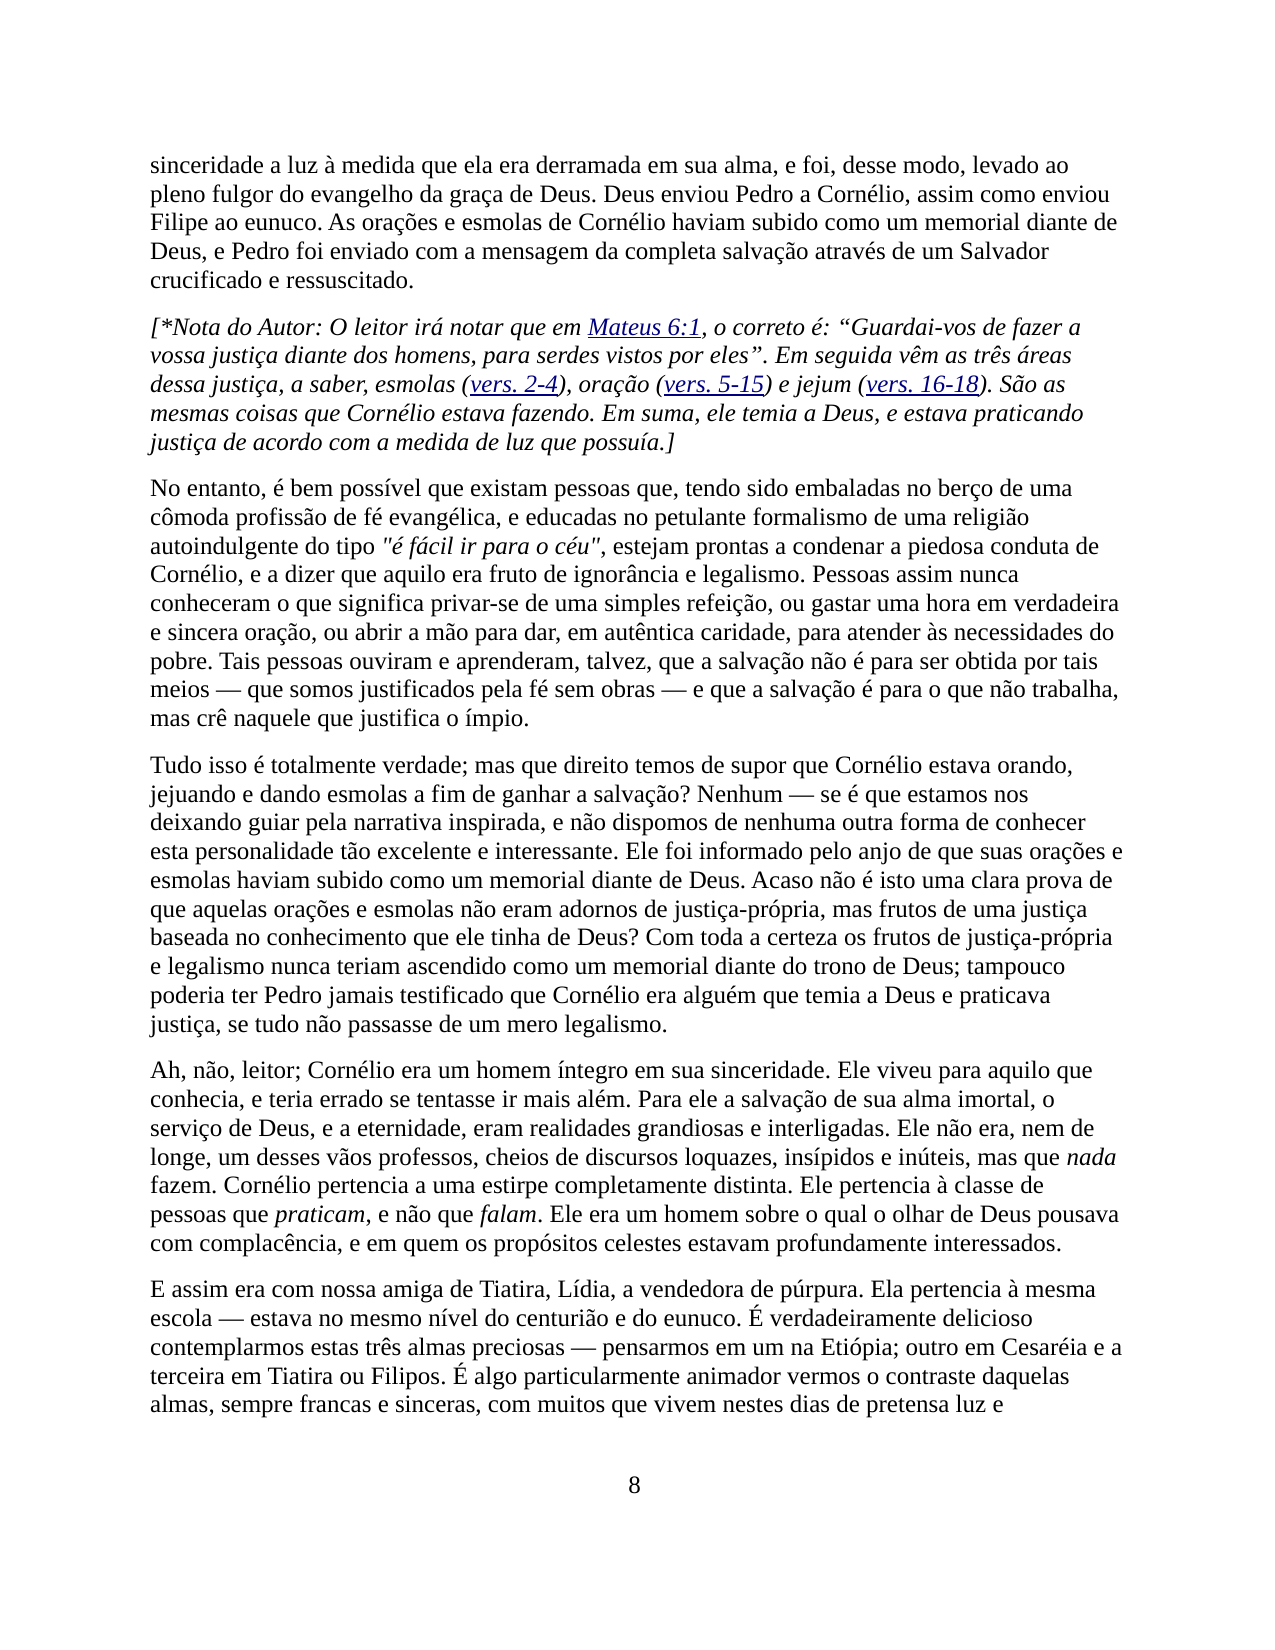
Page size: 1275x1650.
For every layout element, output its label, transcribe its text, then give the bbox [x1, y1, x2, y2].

text Ah, não, leitor; Cornélio era um homem íntegro em sua sinceridade. Ele viveu para aquilo que conhecia, e teria errado se tentasse ir mais além. Para ele a salvação de sua alma imortal, o serviço de Deus, e a eternidade, eram realidades grandiosas e interligadas. Ele não era, nem de longe, um desses vãos professos, cheios de discursos loquazes, insípidos e inúteis, mas que nada fazem. Cornélio pertencia a uma estirpe completamente distinta. Ele pertencia à classe de pessoas que praticam, e não que falam. Ele era um homem sobre o qual o olhar de Deus pousava com complacência, e em quem os propósitos celestes estavam profundamente interessados. [150, 1055, 1125, 1257]
text Tudo isso é totalmente verdade; mas que direito temos de supor que Cornélio estava orando, jejuando e dando esmolas a fim de ganhar a salvação? Nenhum — se é que estamos nos deixando guiar pela narrativa inspirada, e não dispomos de nenhuma outra forma de conhecer esta personalidade tão excelente e interessante. Ele foi informado pelo anjo de que suas orações e esmolas haviam subido como um memorial diante de Deus. Acaso não é isto uma clara prova de que aquelas orações e esmolas não eram adornos de justiça-própria, mas frutos de uma justiça baseada no conhecimento que ele tinha de Deus? Com toda a certeza os frutos de justiça-própria e legalismo nunca teriam ascendido como um memorial diante do trono de Deus; tampouco poderia ter Pedro jamais testificado que Cornélio era alguém que temia a Deus e praticava justiça, se tudo não passasse de um mero legalismo. [150, 750, 1125, 1037]
text [*Nota do Autor: O leitor irá notar que em Mateus 6:1, o correto é: “Guardai-vos de fazer a vossa justiça diante dos homens, para serdes vistos por eles”. Em seguida vêm as três áreas dessa justiça, a saber, esmolas (vers. 2-4), oração (vers. 5-15) e jejum (vers. 16-18). São as mesmas coisas que Cornélio estava fazendo. Em suma, ele temia a Deus, e estava praticando justiça de acordo com a medida de luz que possuía.] [150, 312, 1125, 455]
text No entanto, é bem possível que existam pessoas que, tendo sido embaladas no berço de uma cômoda profissão de fé evangélica, e educadas no petulante formalismo de uma religião autoindulgente do tipo "é fácil ir para o céu", estejam prontas a condenar a piedosa conduta de Cornélio, e a dizer que aquilo era fruto de ignorância e legalismo. Pessoas assim nunca conheceram o que significa privar-se de uma simples refeição, ou gastar uma hora em verdadeira e sincera oração, ou abrir a mão para dar, em autêntica caridade, para atender às necessidades do pobre. Tais pessoas ouviram e aprenderam, talvez, que a salvação não é para ser obtida por tais meios — que somos justificados pela fé sem obras — e que a salvação é para o que não trabalha, mas crê naquele que justifica o ímpio. [150, 473, 1125, 732]
text E assim era com nossa amiga de Tiatira, Lídia, a vendedora de púrpura. Ela pertencia à mesma escola — estava no mesmo nível do centurião e do eunuco. É verdadeiramente delicioso contemplarmos estas três almas preciosas — pensarmos em um na Etiópia; outro em Cesaréia e a terceira em Tiatira ou Filipos. É algo particularmente animador vermos o contraste daquelas almas, sempre francas e sinceras, com muitos que vivem nestes dias de pretensa luz e [150, 1274, 1125, 1418]
text sinceridade a luz à medida que ela era derramada em sua alma, e foi, desse modo, levado ao pleno fulgor do evangelho da graça de Deus. Deus enviou Pedro a Cornélio, assim como enviou Filipe ao eunuco. As orações e esmolas de Cornélio haviam subido como um memorial diante de Deus, e Pedro foi enviado com a mensagem da completa salvação através de um Salvador crucificado e ressuscitado. [150, 150, 1125, 294]
